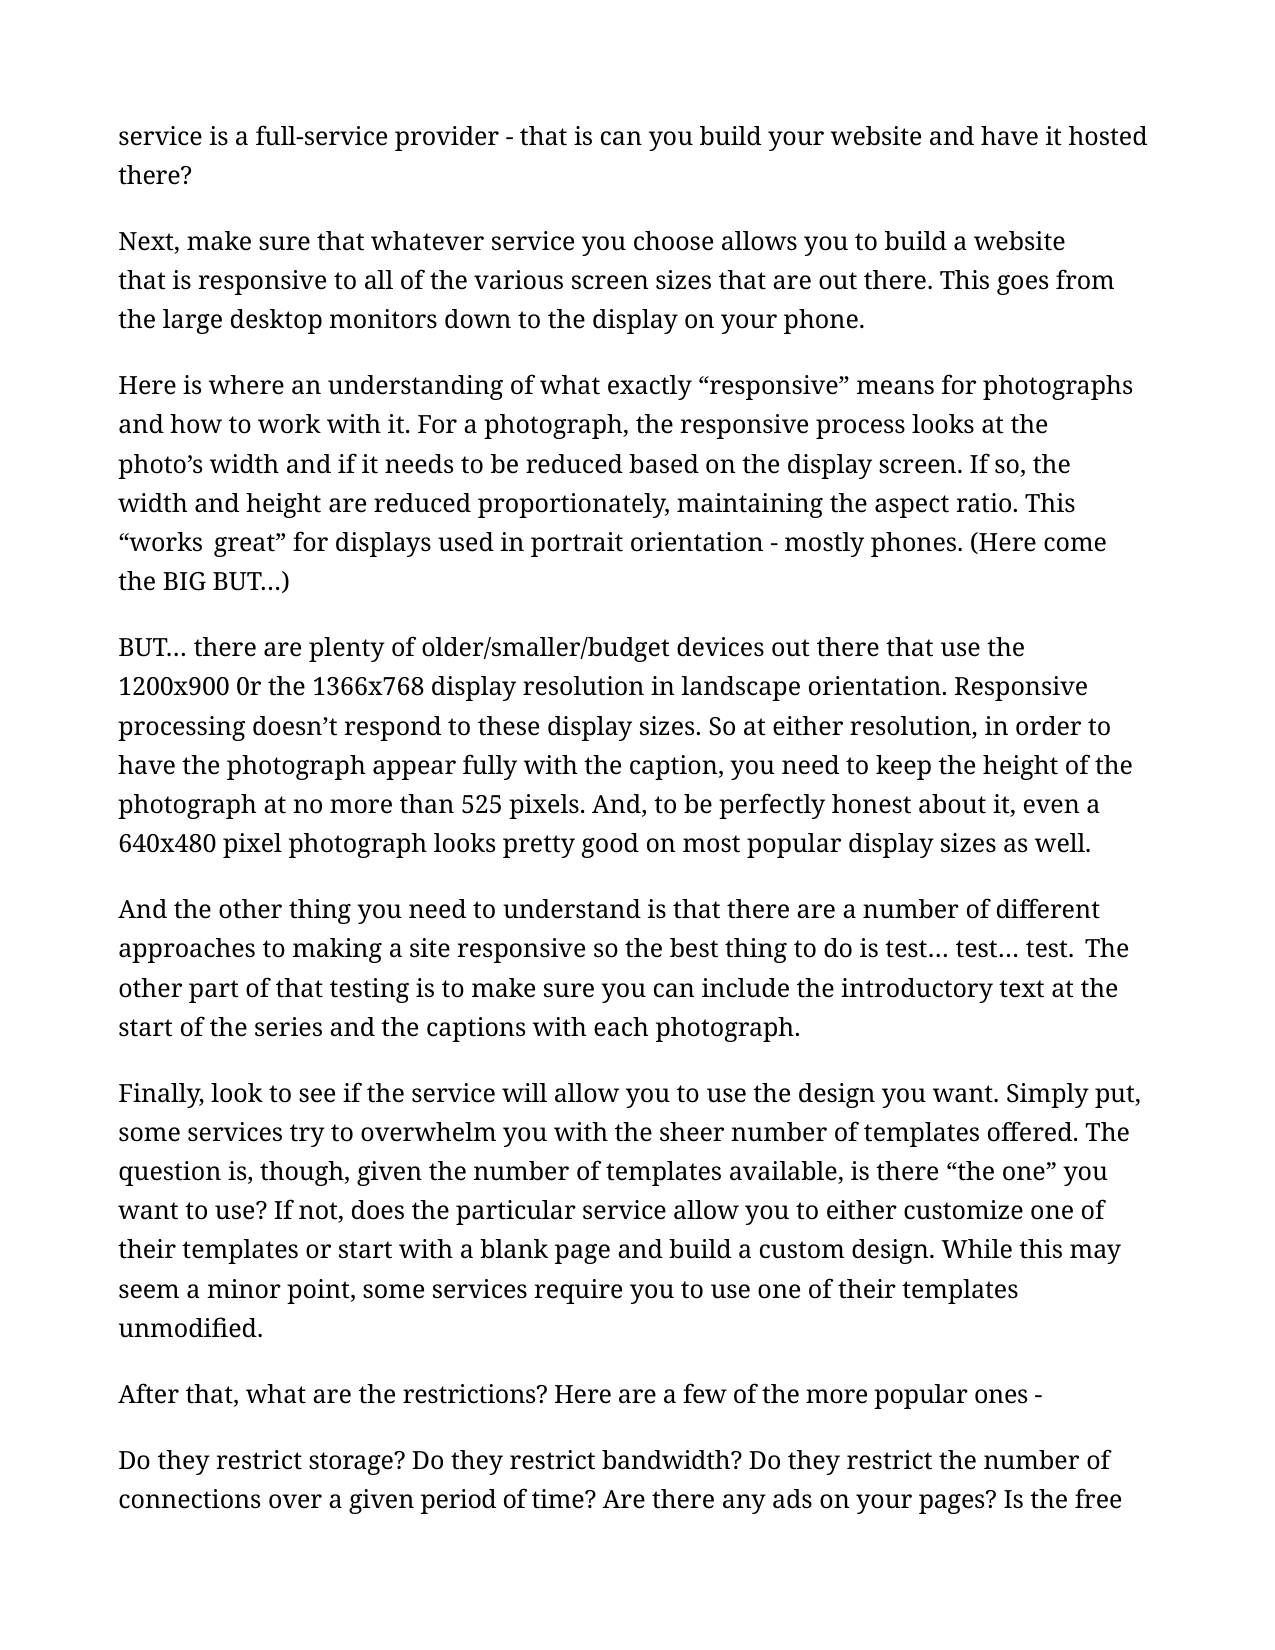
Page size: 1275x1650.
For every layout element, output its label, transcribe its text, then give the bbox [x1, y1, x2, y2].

text Next, make sure that whatever service you choose allows you to build a website that is responsive to all of the various screen sizes that are out there. This goes from the large desktop monitors down to the display on your phone. [118, 223, 1116, 336]
text After that, what are the restrictions? Here are a few of the more popular ones - [118, 1377, 1157, 1411]
list Do they restrict storage? Do they restrict bandwidth? Do they restrict the number of connections over a given period of time? Are there any ads on your pages? Is the free [118, 1443, 1157, 1516]
text Finally, look to see if the service will allow you to use the design you want. Simply put, some services try to overwhelm you with the sheer number of templates offered. The question is, though, given the number of templates available, is there “the one” you want to use? If not, does the particular service allow you to either customize one of their templates or start with a blank page and build a custom design. While this may seem a minor point, some services require you to use one of their templates unmodified. [118, 1076, 1144, 1344]
text And the other thing you need to understand is that there are a number of different approaches to making a site responsive so the best thing to do is test… test… test. The other part of that testing is to make sure you can include the introductory text at the start of the series and the captions with each photograph. [118, 892, 1138, 1043]
text service is a full-service provider - that is can you build your website and have it hosted there? [118, 118, 1157, 191]
text BUT… there are plenty of older/smaller/budget devices out there that use the 1200x900 0r the 1366x768 display resolution in landscape orientation. Responsive processing doesn’t respond to these display sizes. So at either resolution, in order to have the photograph appear fully with the caption, you need to keep the height of the photograph at no more than 525 pixels. And, to be perfectly honest about it, even a 640x480 pixel photograph looks pretty good on most popular display sizes as well. [118, 630, 1138, 860]
text Here is where an understanding of what exactly “responsive” means for photographs and how to work with it. For a photograph, the responsive process looks at the photo’s width and if it needs to be reduced based on the display screen. If so, the width and height are reduced proportionately, maintaining the aspect ratio. This “works great” for displays used in portrait orientation - mostly phones. (Here come the BIG BUT…) [118, 368, 1138, 598]
